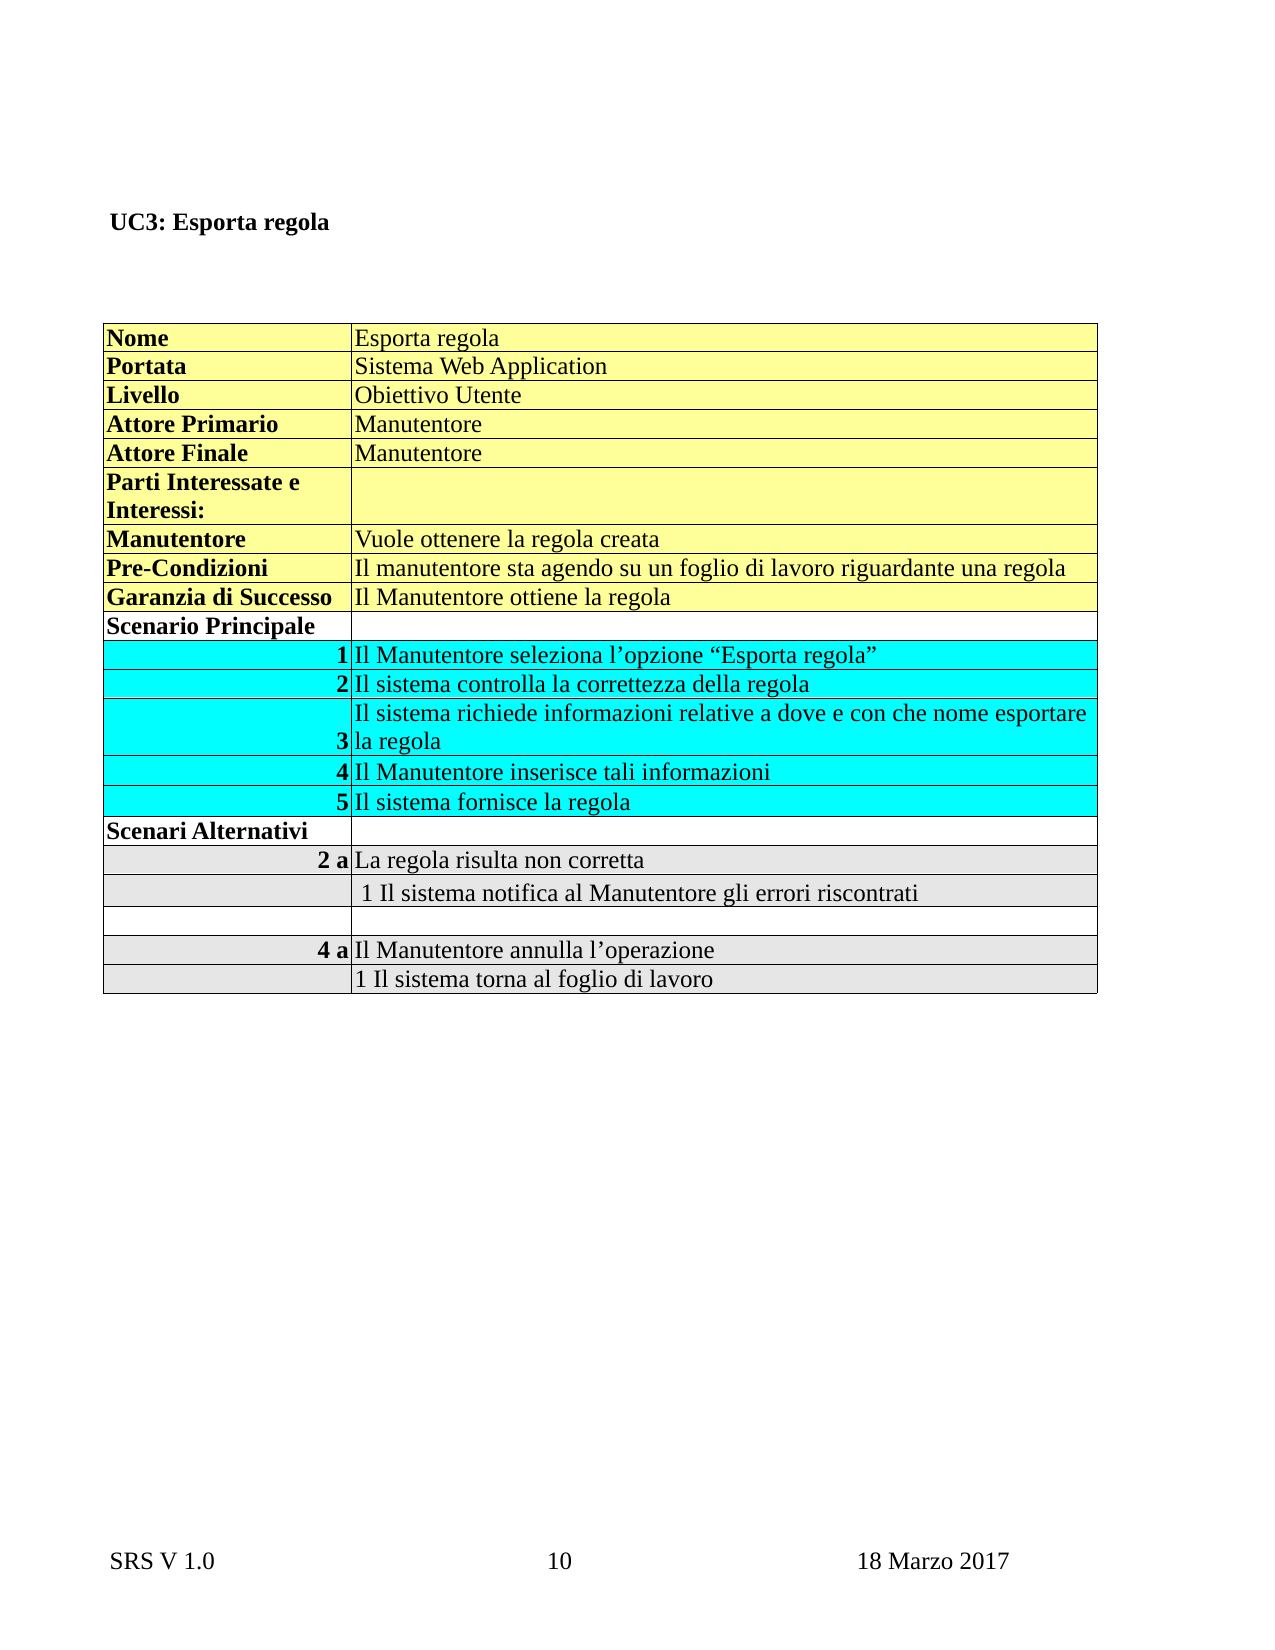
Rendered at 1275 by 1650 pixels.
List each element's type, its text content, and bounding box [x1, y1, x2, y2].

table_cell Manutentore [104, 525, 351, 553]
table_cell Manutentore [352, 410, 1097, 438]
table_cell Pre-Condizioni [104, 554, 351, 582]
table_cell 2 a [104, 846, 351, 873]
table_cell Attore Primario [104, 410, 351, 438]
table_cell [352, 468, 1097, 524]
table_header Esporta regola [352, 324, 1097, 351]
table_cell Sistema Web Application [352, 352, 1097, 380]
table_cell Il Manutentore annulla l’operazione [352, 936, 1097, 964]
table_cell Garanzia di Successo [104, 583, 351, 611]
table_cell [352, 817, 1097, 844]
table_cell 1 [104, 641, 351, 669]
table_cell [104, 965, 351, 993]
table_cell Parti Interessate e Interessi: [104, 468, 351, 524]
table_cell Attore Finale [104, 439, 351, 467]
table_cell [352, 907, 1097, 935]
table_cell 1 Il sistema torna al foglio di lavoro [352, 965, 1097, 993]
table_cell La regola risulta non corretta [352, 846, 1097, 873]
table_cell 3 [104, 699, 351, 755]
table_cell [104, 875, 351, 906]
table_cell 1 Il sistema notifica al Manutentore gli errori riscontrati [352, 875, 1097, 906]
table_cell Il Manutentore inserisce tali informazioni [352, 756, 1097, 785]
table_cell Il sistema controlla la correttezza della regola [352, 670, 1097, 697]
table_cell Scenari Alternativi [104, 817, 351, 844]
table_cell Obiettivo Utente [352, 381, 1097, 409]
table_cell 5 [104, 786, 351, 816]
table_cell [352, 612, 1097, 640]
table_cell [104, 907, 351, 935]
table_cell 2 [104, 670, 351, 697]
table_cell Il Manutentore seleziona l’opzione “Esporta regola” [352, 641, 1097, 669]
table_cell Il sistema fornisce la regola [352, 786, 1097, 816]
table_cell Il manutentore sta agendo su un foglio di lavoro riguardante una regola [352, 554, 1097, 582]
table_cell Il Manutentore ottiene la regola [352, 583, 1097, 611]
table_cell 4 a [104, 936, 351, 964]
text UC3: Esporta regola [109, 207, 1162, 236]
table_header Nome [104, 324, 351, 351]
table_cell Livello [104, 381, 351, 409]
table_cell Scenario Principale [104, 612, 351, 640]
table_cell Portata [104, 352, 351, 380]
table_cell Vuole ottenere la regola creata [352, 525, 1097, 553]
table_cell 4 [104, 756, 351, 785]
table_cell Manutentore [352, 439, 1097, 467]
table_cell Il sistema richiede informazioni relative a dove e con che nome esportare la regola [352, 699, 1097, 755]
